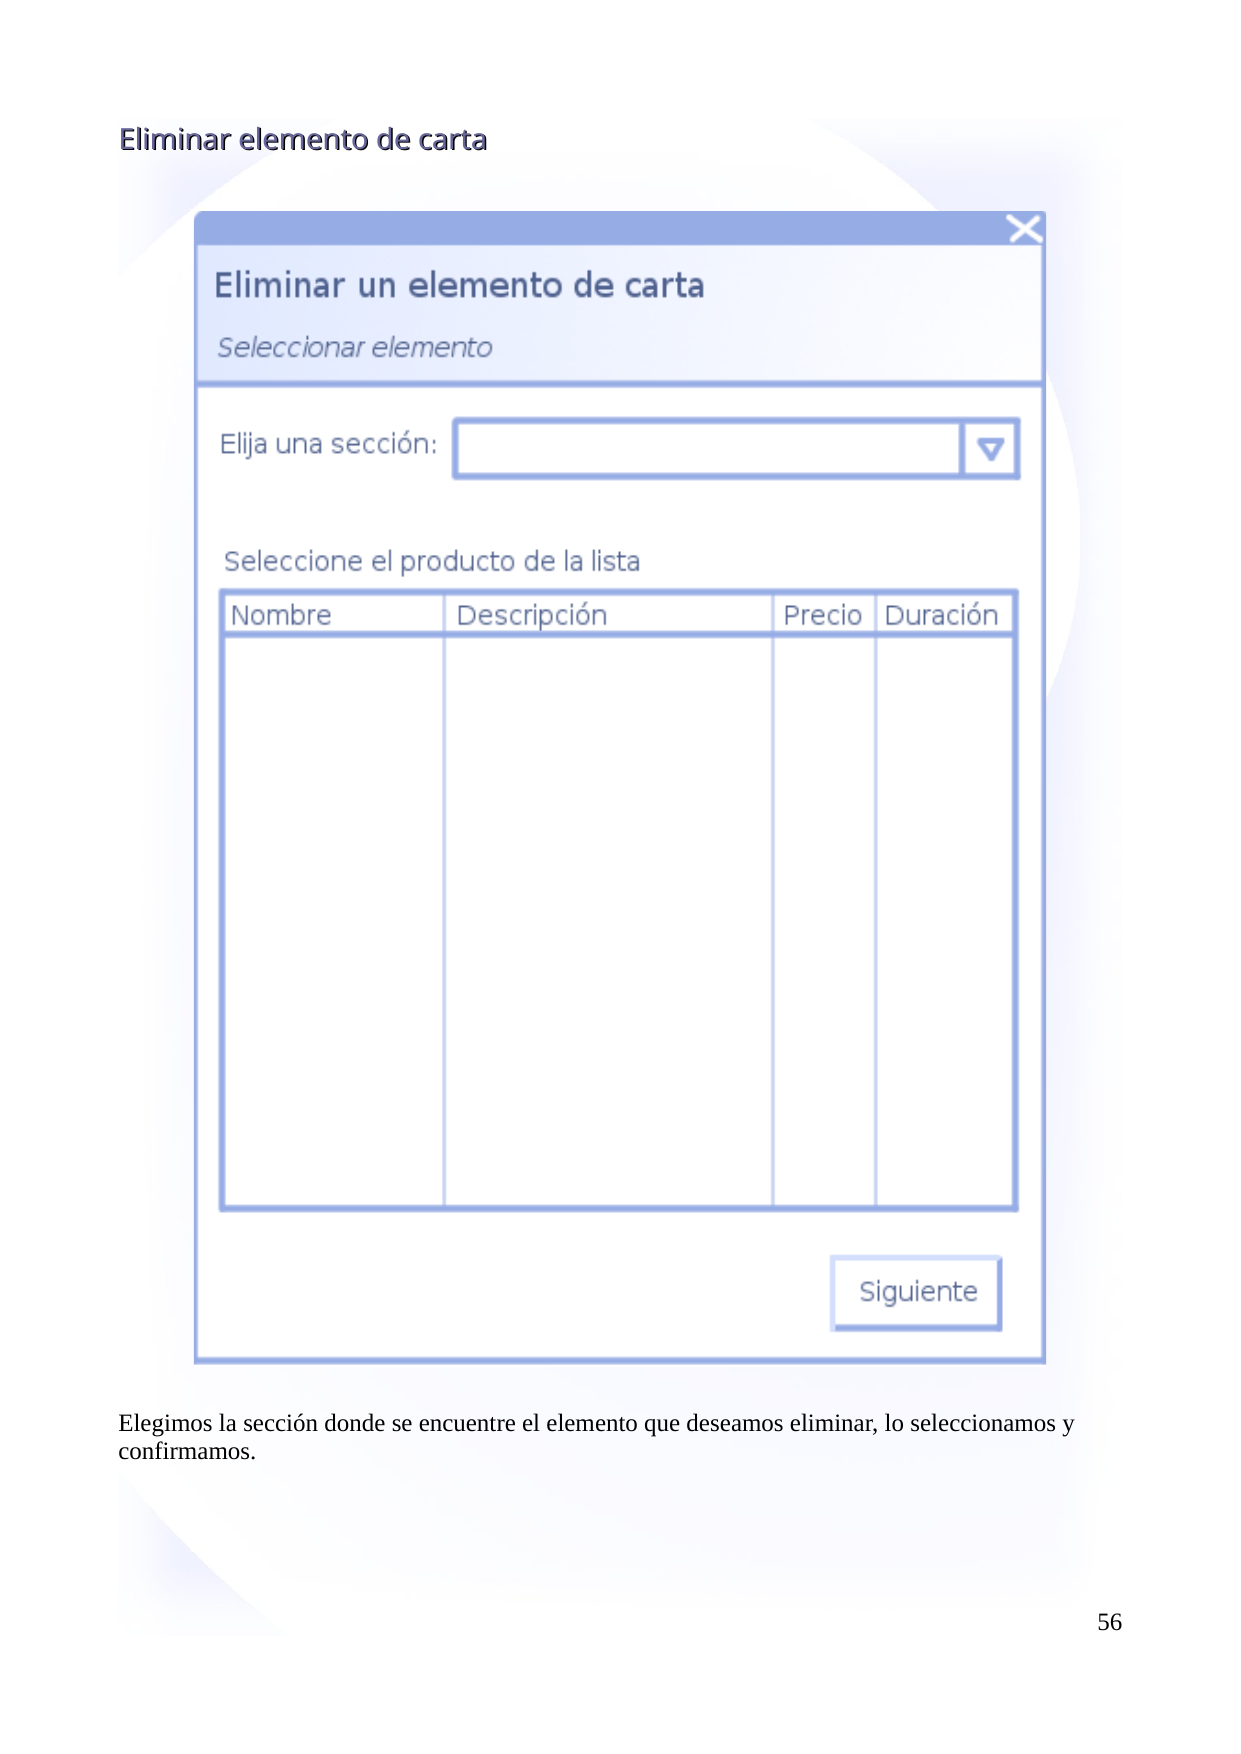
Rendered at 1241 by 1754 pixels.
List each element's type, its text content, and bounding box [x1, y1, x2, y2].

subtitle Eliminar elemento de carta [118, 118, 1122, 158]
picture [118, 158, 1122, 1408]
text Elegimos la sección donde se encuentre el elemento que deseamos eliminar, lo seleccionamos y confirmamos. [118, 1408, 1122, 1465]
picture [118, 1465, 1122, 1636]
